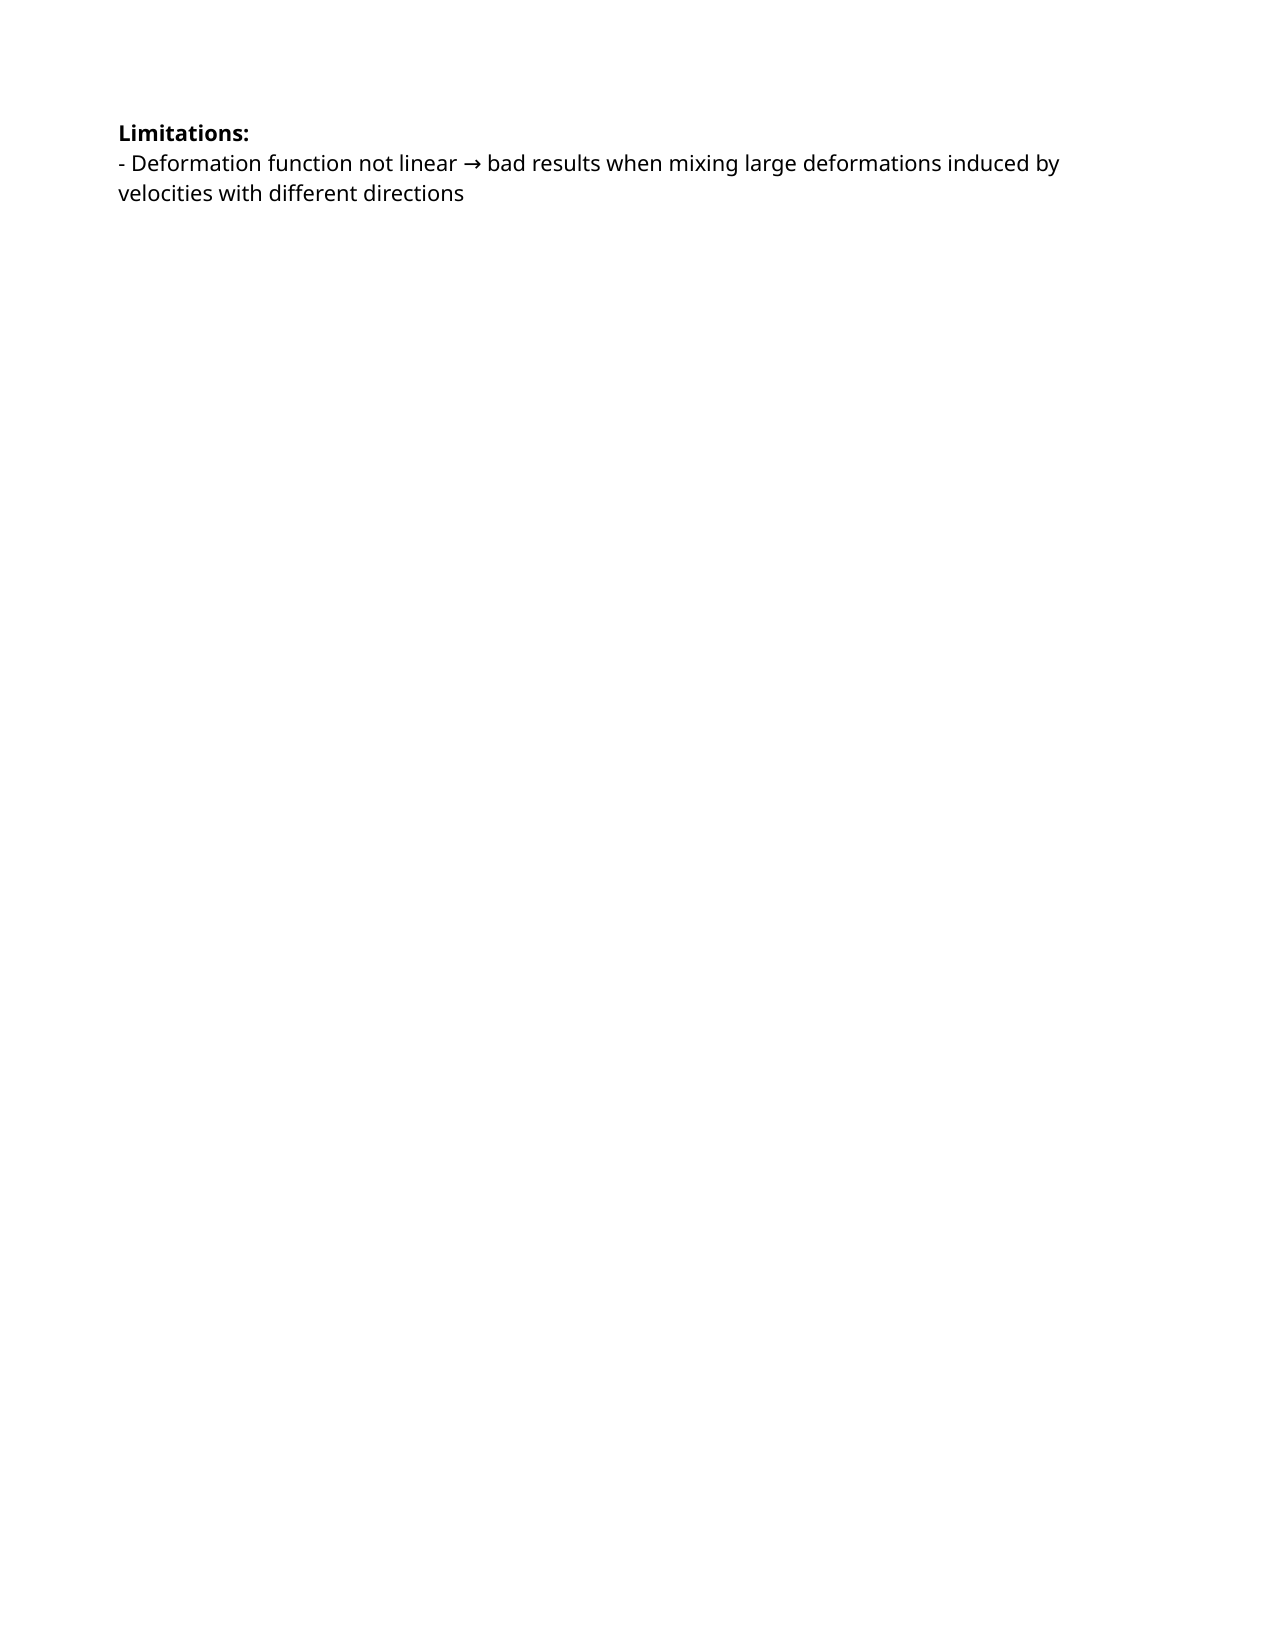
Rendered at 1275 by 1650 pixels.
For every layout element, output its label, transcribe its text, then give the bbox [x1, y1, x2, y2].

text - Deformation function not linear → bad results when mixing large deformations induced by velocities with different directions [118, 148, 1157, 207]
text Limitations: [118, 118, 1157, 148]
